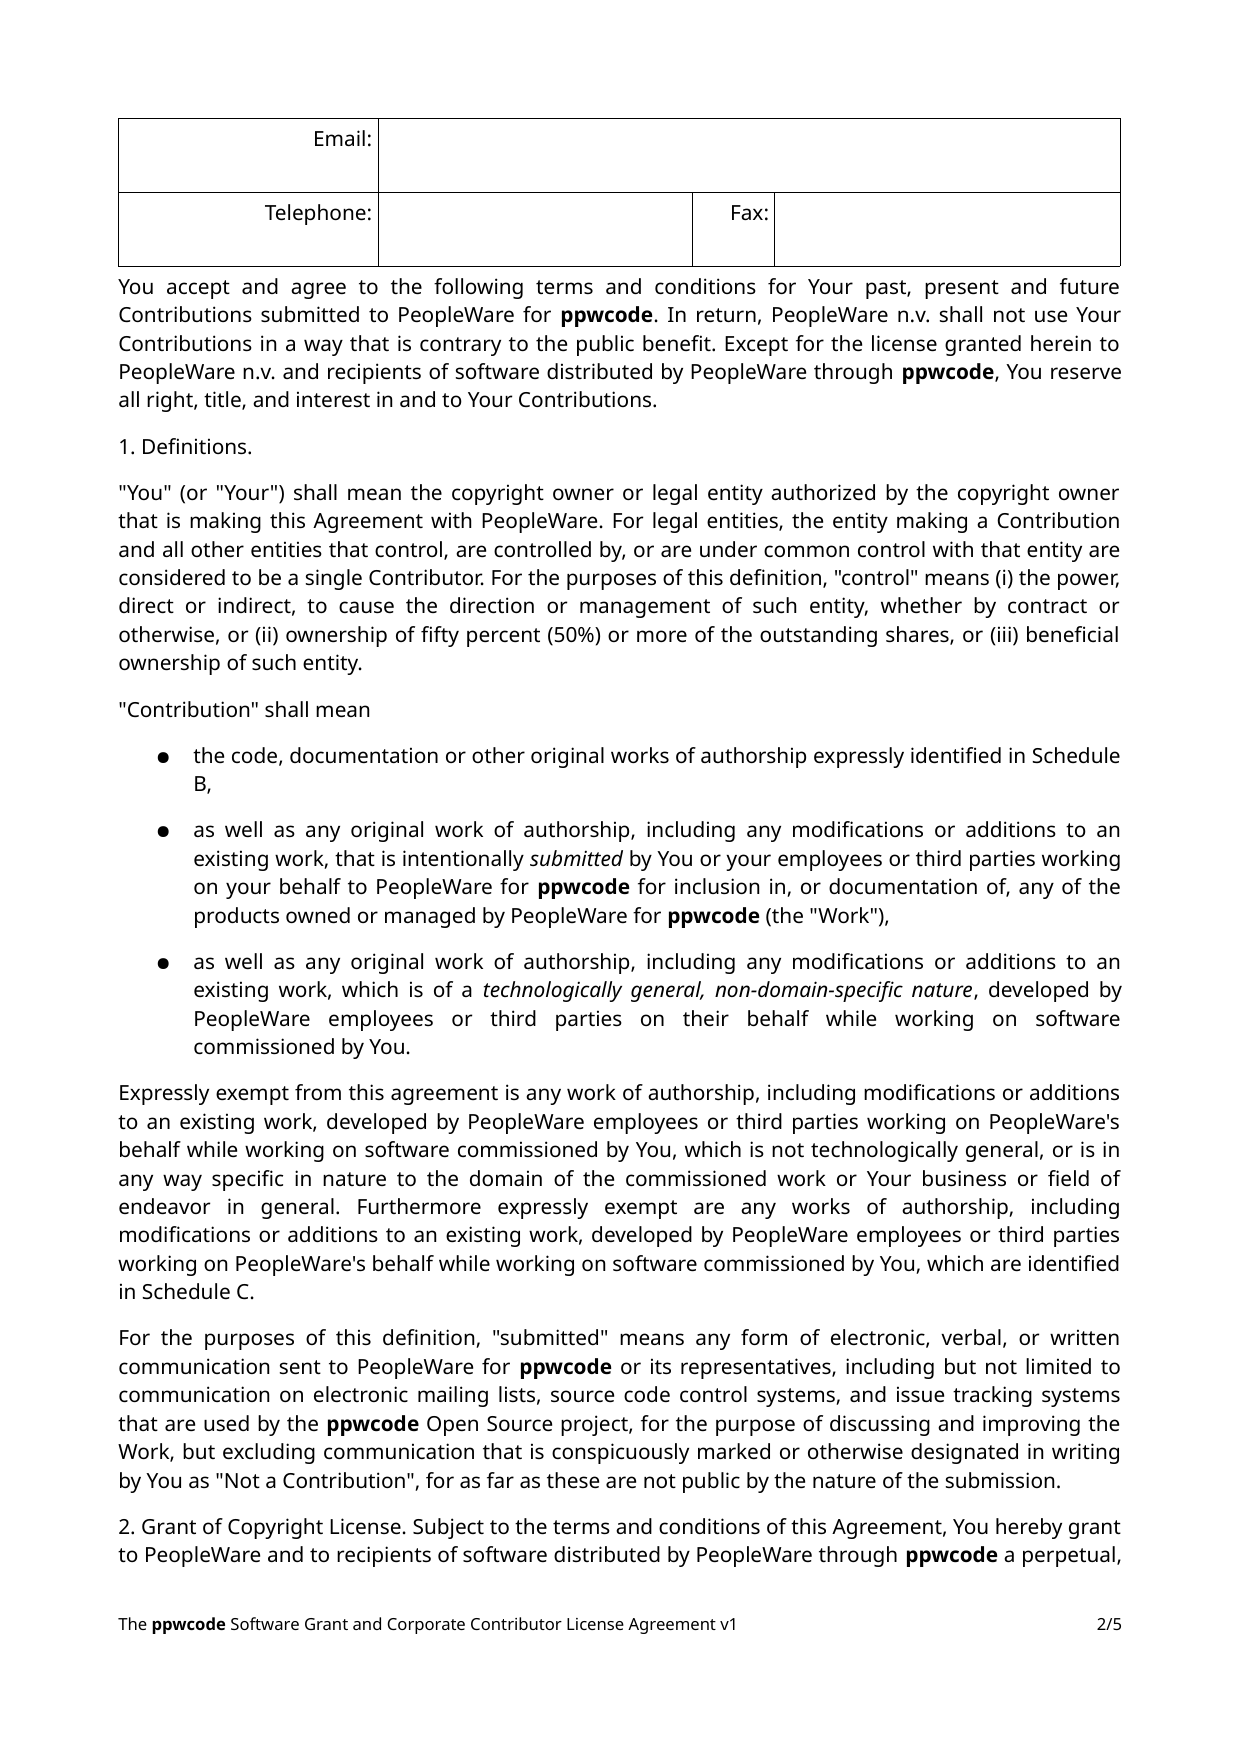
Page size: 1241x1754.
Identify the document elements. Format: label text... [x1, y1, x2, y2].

text "Contribution" shall mean [118, 695, 1122, 723]
list as well as any original work of authorship, including any modifications or additions to an existing work, which is of a technologically general, non-domain-specific nature, developed by PeopleWare employees or third parties on their behalf while working on software commissioned by You. [156, 947, 1122, 1061]
table_cell [379, 119, 1120, 192]
list the code, documentation or other original works of authorship expressly identified in Schedule B, [156, 741, 1122, 798]
text Expressly exempt from this agreement is any work of authorship, including modifications or additions to an existing work, developed by PeopleWare employees or third parties working on PeopleWare's behalf while working on software commissioned by You, which is not technologically general, or is in any way specific in nature to the domain of the commissioned work or Your business or field of endeavor in general. Furthermore expressly exempt are any works of authorship, including modifications or additions to an existing work, developed by PeopleWare employees or third parties working on PeopleWare's behalf while working on software commissioned by You, which are identified in Schedule C. [118, 1078, 1122, 1306]
table_cell Email: [119, 119, 378, 192]
table_cell [379, 193, 692, 266]
table_cell Telephone: [119, 193, 378, 266]
text 2. Grant of Copyright License. Subject to the terms and conditions of this Agreement, You hereby grant to PeopleWare and to recipients of software distributed by PeopleWare through ppwcode a perpetual, [118, 1512, 1122, 1569]
table_cell Fax: [693, 193, 774, 266]
text For the purposes of this definition, "submitted" means any form of electronic, verbal, or written communication sent to PeopleWare for ppwcode or its representatives, including but not limited to communication on electronic mailing lists, source code control systems, and issue tracking systems that are used by the ppwcode Open Source project, for the purpose of discussing and improving the Work, but excluding communication that is conspicuously marked or otherwise designated in writing by You as "Not a Contribution", for as far as these are not public by the nature of the submission. [118, 1323, 1122, 1494]
list as well as any original work of authorship, including any modifications or additions to an existing work, that is intentionally submitted by You or your employees or third parties working on your behalf to PeopleWare for ppwcode for inclusion in, or documentation of, any of the products owned or managed by PeopleWare for ppwcode (the "Work"), [156, 815, 1122, 929]
text 1. Definitions. [118, 432, 1122, 460]
table_cell [775, 193, 1120, 266]
text "You" (or "Your") shall mean the copyright owner or legal entity authorized by the copyright owner that is making this Agreement with PeopleWare. For legal entities, the entity making a Contribution and all other entities that control, are controlled by, or are under common control with that entity are considered to be a single Contributor. For the purposes of this definition, "control" means (i) the power, direct or indirect, to cause the direction or management of such entity, whether by contract or otherwise, or (ii) ownership of fifty percent (50%) or more of the outstanding shares, or (iii) beneficial ownership of such entity. [118, 478, 1122, 677]
text You accept and agree to the following terms and conditions for Your past, present and future Contributions submitted to PeopleWare for ppwcode. In return, PeopleWare n.v. shall not use Your Contributions in a way that is contrary to the public benefit. Except for the license granted herein to PeopleWare n.v. and recipients of software distributed by PeopleWare through ppwcode, You reserve all right, title, and interest in and to Your Contributions. [118, 272, 1122, 414]
